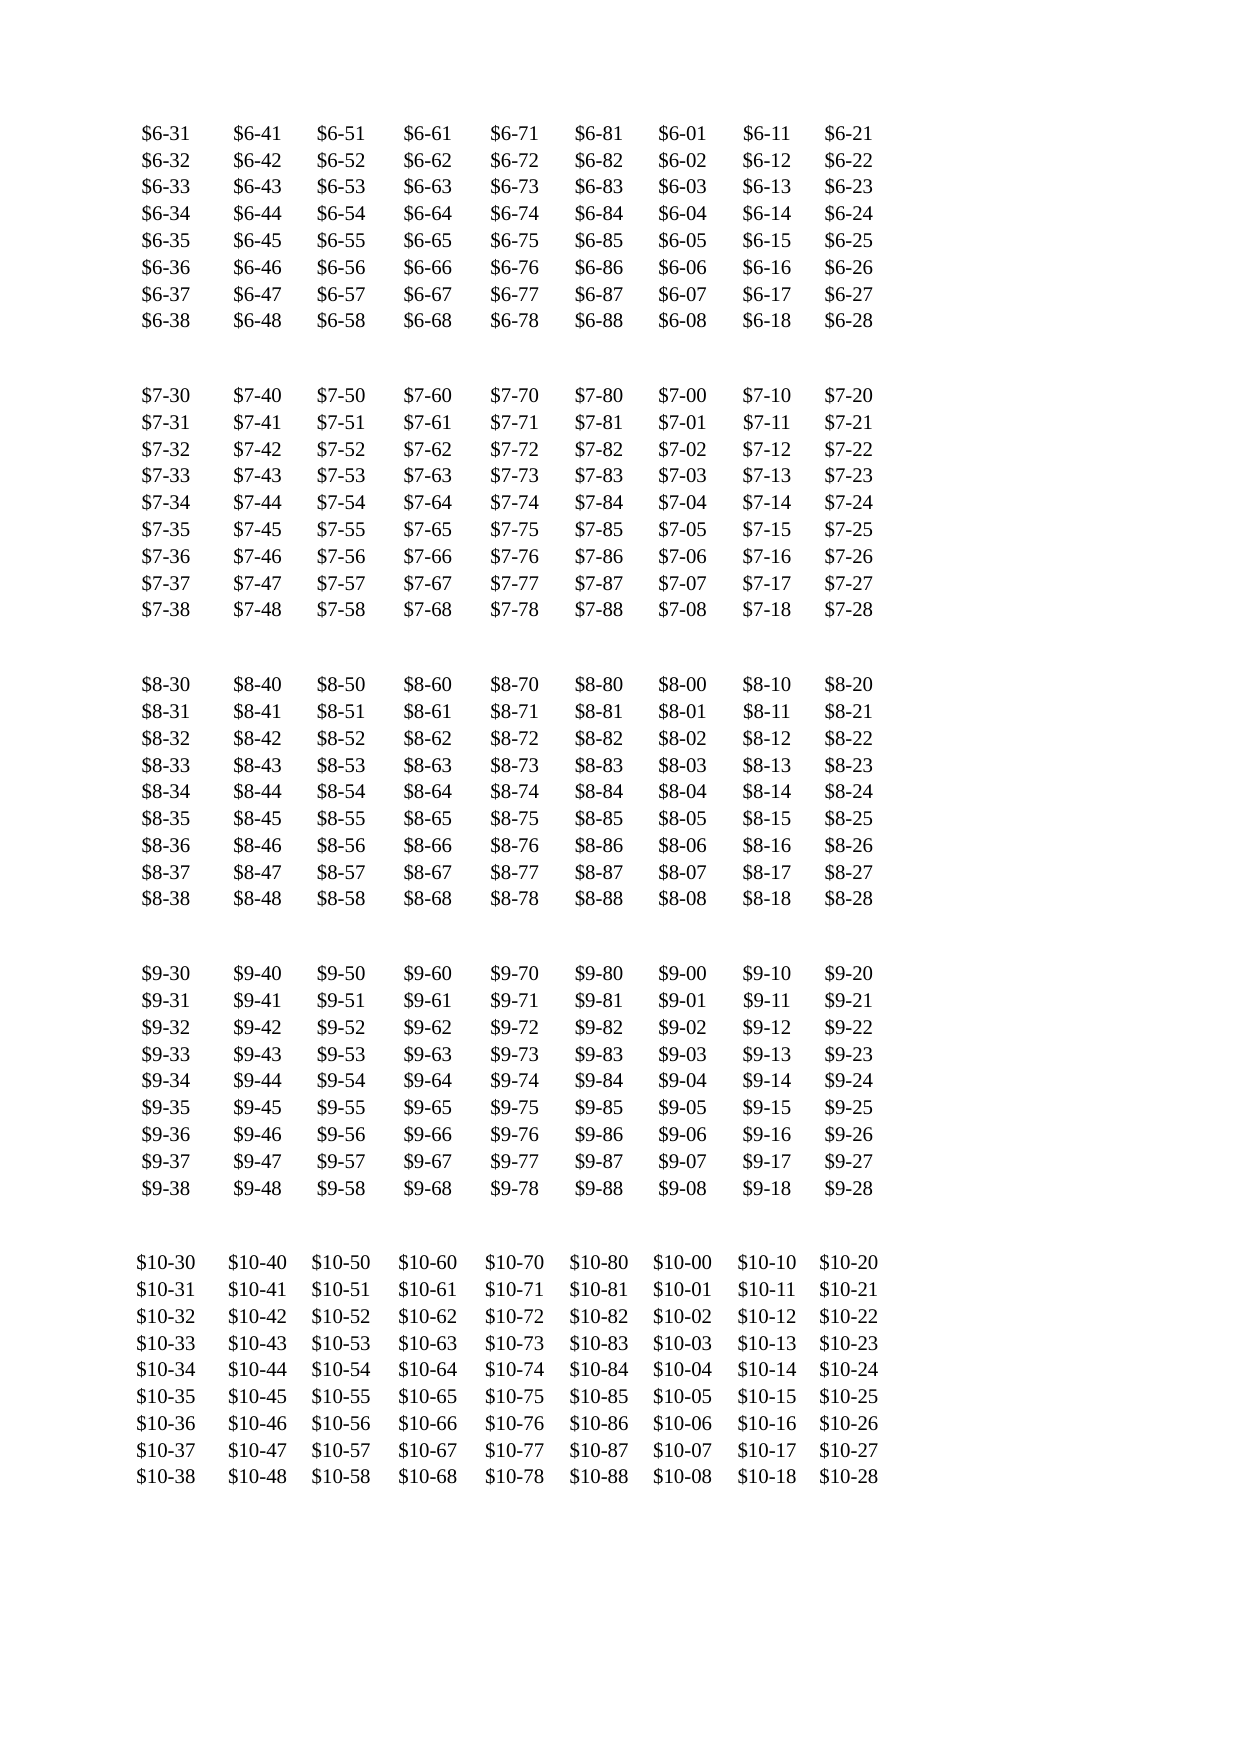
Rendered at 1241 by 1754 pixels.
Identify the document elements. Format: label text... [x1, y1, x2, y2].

table_cell $10-83 [557, 1328, 641, 1355]
table_cell $9-14 [724, 1066, 809, 1092]
table_cell $7-84 [557, 488, 641, 514]
table_cell $7-86 [557, 541, 641, 568]
table_cell $6-71 [472, 118, 557, 145]
table_header $7-30 [115, 380, 216, 407]
table_cell $6-45 [216, 225, 298, 252]
table_cell $9-68 [384, 1173, 472, 1199]
table_cell $9-34 [115, 1066, 216, 1092]
table_cell $7-42 [216, 434, 298, 461]
table_header $10-40 [216, 1248, 298, 1274]
table_cell $10-17 [724, 1435, 809, 1462]
table_cell $6-32 [115, 145, 216, 172]
table_cell $9-05 [641, 1093, 724, 1119]
table_cell $9-82 [557, 1012, 641, 1039]
table_cell $10-31 [115, 1274, 216, 1301]
table_cell $10-26 [809, 1408, 888, 1435]
table_cell $6-27 [809, 279, 888, 306]
table_cell $7-66 [384, 541, 472, 568]
table_cell $9-31 [115, 985, 216, 1012]
table_cell $7-73 [472, 461, 557, 487]
table_cell $7-64 [384, 488, 472, 514]
table_cell $6-23 [809, 172, 888, 198]
table_cell $6-26 [809, 252, 888, 279]
table_cell $6-22 [809, 145, 888, 172]
table_cell $9-52 [298, 1012, 383, 1039]
table_cell $7-01 [641, 407, 724, 434]
table_cell $6-44 [216, 199, 298, 225]
table_cell $6-16 [724, 252, 809, 279]
table_cell $9-15 [724, 1093, 809, 1119]
table_cell $8-45 [216, 803, 298, 830]
table_cell $8-11 [724, 696, 809, 723]
table_cell $9-64 [384, 1066, 472, 1092]
table_cell $10-37 [115, 1435, 216, 1462]
table_cell $8-06 [641, 830, 724, 857]
table_cell $6-81 [557, 118, 641, 145]
table_cell $8-14 [724, 777, 809, 803]
table_header $8-80 [557, 670, 641, 696]
table_cell $7-87 [557, 568, 641, 594]
table_header $10-60 [384, 1248, 472, 1274]
table_cell $10-56 [298, 1408, 383, 1435]
table_cell $6-82 [557, 145, 641, 172]
table_cell $9-66 [384, 1119, 472, 1146]
table_cell $7-78 [472, 595, 557, 621]
table_cell $9-78 [472, 1173, 557, 1199]
table_cell $10-45 [216, 1381, 298, 1408]
table_cell $7-28 [809, 595, 888, 621]
table_cell $7-67 [384, 568, 472, 594]
table_header $8-00 [641, 670, 724, 696]
table_cell $8-22 [809, 723, 888, 750]
table_cell $8-04 [641, 777, 724, 803]
table_cell $10-58 [298, 1462, 383, 1488]
table_cell $10-53 [298, 1328, 383, 1355]
table_cell $8-58 [298, 884, 383, 910]
table_cell $8-08 [641, 884, 724, 910]
table_cell $10-42 [216, 1301, 298, 1328]
table_cell $10-34 [115, 1355, 216, 1381]
table_cell $7-41 [216, 407, 298, 434]
table_cell $6-86 [557, 252, 641, 279]
table_cell $7-37 [115, 568, 216, 594]
table_cell $10-25 [809, 1381, 888, 1408]
table_cell $7-77 [472, 568, 557, 594]
table_cell $6-65 [384, 225, 472, 252]
table_cell $8-02 [641, 723, 724, 750]
table_cell $6-55 [298, 225, 383, 252]
table_cell $6-75 [472, 225, 557, 252]
table_cell $9-56 [298, 1119, 383, 1146]
table_cell $10-27 [809, 1435, 888, 1462]
table_cell $10-62 [384, 1301, 472, 1328]
table_cell $10-76 [472, 1408, 557, 1435]
table_cell $8-81 [557, 696, 641, 723]
table_cell $6-88 [557, 306, 641, 332]
table_cell $7-46 [216, 541, 298, 568]
table_cell $6-84 [557, 199, 641, 225]
table_cell $6-36 [115, 252, 216, 279]
table_cell $10-07 [641, 1435, 724, 1462]
table_cell $9-27 [809, 1146, 888, 1173]
table_header $8-10 [724, 670, 809, 696]
table_cell $8-68 [384, 884, 472, 910]
table_cell $6-87 [557, 279, 641, 306]
table_cell $8-88 [557, 884, 641, 910]
table_cell $9-41 [216, 985, 298, 1012]
table_cell $9-87 [557, 1146, 641, 1173]
table_cell $8-63 [384, 750, 472, 777]
table_cell $7-31 [115, 407, 216, 434]
table_header $7-10 [724, 380, 809, 407]
table_cell $6-06 [641, 252, 724, 279]
table_cell $9-01 [641, 985, 724, 1012]
table_cell $7-17 [724, 568, 809, 594]
table_cell $9-23 [809, 1039, 888, 1066]
table_cell $10-55 [298, 1381, 383, 1408]
table_cell $9-61 [384, 985, 472, 1012]
table_cell $10-14 [724, 1355, 809, 1381]
table_header $7-50 [298, 380, 383, 407]
table_cell $8-41 [216, 696, 298, 723]
table_cell $9-77 [472, 1146, 557, 1173]
table_cell $8-43 [216, 750, 298, 777]
table_cell $6-04 [641, 199, 724, 225]
table_cell $6-68 [384, 306, 472, 332]
table_cell $7-81 [557, 407, 641, 434]
table_cell $10-15 [724, 1381, 809, 1408]
table_cell $10-28 [809, 1462, 888, 1488]
table_header $10-30 [115, 1248, 216, 1274]
table_cell $9-35 [115, 1093, 216, 1119]
table_cell $9-21 [809, 985, 888, 1012]
table_cell $8-87 [557, 857, 641, 884]
table_cell $6-34 [115, 199, 216, 225]
table_cell $6-21 [809, 118, 888, 145]
table_cell $7-33 [115, 461, 216, 487]
table_cell $8-54 [298, 777, 383, 803]
table_cell $9-45 [216, 1093, 298, 1119]
table_cell $10-57 [298, 1435, 383, 1462]
table_cell $6-57 [298, 279, 383, 306]
table_header $7-80 [557, 380, 641, 407]
table_header $9-20 [809, 959, 888, 985]
table_cell $8-78 [472, 884, 557, 910]
table_cell $8-37 [115, 857, 216, 884]
table_cell $9-16 [724, 1119, 809, 1146]
table_header $7-70 [472, 380, 557, 407]
table_cell $8-85 [557, 803, 641, 830]
table_cell $7-47 [216, 568, 298, 594]
table_cell $9-12 [724, 1012, 809, 1039]
table_cell $7-48 [216, 595, 298, 621]
table_header $8-20 [809, 670, 888, 696]
table_cell $8-55 [298, 803, 383, 830]
table_cell $7-68 [384, 595, 472, 621]
table_cell $6-17 [724, 279, 809, 306]
table_cell $8-18 [724, 884, 809, 910]
table_cell $9-38 [115, 1173, 216, 1199]
table_cell $10-75 [472, 1381, 557, 1408]
table_cell $6-77 [472, 279, 557, 306]
table_header $10-00 [641, 1248, 724, 1274]
table_cell $7-74 [472, 488, 557, 514]
table_cell $6-05 [641, 225, 724, 252]
table_cell $8-27 [809, 857, 888, 884]
table_header $8-50 [298, 670, 383, 696]
table_cell $10-64 [384, 1355, 472, 1381]
table_cell $8-34 [115, 777, 216, 803]
table_cell $7-08 [641, 595, 724, 621]
table_cell $10-12 [724, 1301, 809, 1328]
table_cell $10-61 [384, 1274, 472, 1301]
table_cell $8-73 [472, 750, 557, 777]
table_header $10-70 [472, 1248, 557, 1274]
table_cell $9-67 [384, 1146, 472, 1173]
table_cell $8-76 [472, 830, 557, 857]
table_header $8-70 [472, 670, 557, 696]
table_cell $8-67 [384, 857, 472, 884]
table_cell $7-43 [216, 461, 298, 487]
table_cell $9-88 [557, 1173, 641, 1199]
table_cell $8-16 [724, 830, 809, 857]
table_cell $10-21 [809, 1274, 888, 1301]
table_cell $10-13 [724, 1328, 809, 1355]
table_cell $9-24 [809, 1066, 888, 1092]
table_cell $10-23 [809, 1328, 888, 1355]
table_cell $7-12 [724, 434, 809, 461]
table_cell $9-76 [472, 1119, 557, 1146]
table_cell $6-56 [298, 252, 383, 279]
table_cell $10-66 [384, 1408, 472, 1435]
table_cell $9-84 [557, 1066, 641, 1092]
table_cell $7-82 [557, 434, 641, 461]
table_cell $10-82 [557, 1301, 641, 1328]
table_cell $7-58 [298, 595, 383, 621]
table_header $9-80 [557, 959, 641, 985]
table_cell $9-73 [472, 1039, 557, 1066]
table_cell $6-67 [384, 279, 472, 306]
table_cell $7-11 [724, 407, 809, 434]
table_cell $6-72 [472, 145, 557, 172]
table_cell $8-44 [216, 777, 298, 803]
table_cell $10-04 [641, 1355, 724, 1381]
table_cell $10-16 [724, 1408, 809, 1435]
table_cell $9-75 [472, 1093, 557, 1119]
table_cell $6-25 [809, 225, 888, 252]
table_cell $6-58 [298, 306, 383, 332]
table_cell $9-22 [809, 1012, 888, 1039]
table_cell $8-03 [641, 750, 724, 777]
table_cell $10-05 [641, 1381, 724, 1408]
table_cell $8-24 [809, 777, 888, 803]
table_cell $9-04 [641, 1066, 724, 1092]
table_cell $10-86 [557, 1408, 641, 1435]
table_cell $9-37 [115, 1146, 216, 1173]
table_cell $6-51 [298, 118, 383, 145]
table_cell $6-11 [724, 118, 809, 145]
table_cell $9-07 [641, 1146, 724, 1173]
table_cell $7-06 [641, 541, 724, 568]
table_cell $6-33 [115, 172, 216, 198]
table_cell $8-75 [472, 803, 557, 830]
table_cell $10-47 [216, 1435, 298, 1462]
table_cell $8-23 [809, 750, 888, 777]
table_cell $8-46 [216, 830, 298, 857]
table_cell $10-51 [298, 1274, 383, 1301]
table_cell $10-77 [472, 1435, 557, 1462]
table_cell $10-46 [216, 1408, 298, 1435]
table_cell $10-32 [115, 1301, 216, 1328]
table_cell $6-54 [298, 199, 383, 225]
table_cell $6-76 [472, 252, 557, 279]
table_cell $9-28 [809, 1173, 888, 1199]
table_cell $7-26 [809, 541, 888, 568]
table_cell $6-02 [641, 145, 724, 172]
table_cell $7-25 [809, 514, 888, 541]
table_cell $9-11 [724, 985, 809, 1012]
table_cell $6-52 [298, 145, 383, 172]
table_cell $8-17 [724, 857, 809, 884]
table_cell $8-66 [384, 830, 472, 857]
table_cell $8-64 [384, 777, 472, 803]
table_cell $7-55 [298, 514, 383, 541]
table_cell $6-35 [115, 225, 216, 252]
table_cell $8-05 [641, 803, 724, 830]
table_cell $6-43 [216, 172, 298, 198]
table_cell $10-65 [384, 1381, 472, 1408]
table_cell $8-35 [115, 803, 216, 830]
table_cell $6-12 [724, 145, 809, 172]
table_cell $6-37 [115, 279, 216, 306]
table_cell $9-47 [216, 1146, 298, 1173]
table_cell $8-77 [472, 857, 557, 884]
table_cell $6-28 [809, 306, 888, 332]
table_cell $7-61 [384, 407, 472, 434]
table_cell $7-63 [384, 461, 472, 487]
table_cell $6-13 [724, 172, 809, 198]
table_cell $8-01 [641, 696, 724, 723]
table_cell $10-78 [472, 1462, 557, 1488]
table_cell $8-07 [641, 857, 724, 884]
table_cell $6-24 [809, 199, 888, 225]
table_cell $9-51 [298, 985, 383, 1012]
table_cell $9-72 [472, 1012, 557, 1039]
table_cell $10-44 [216, 1355, 298, 1381]
table_cell $7-72 [472, 434, 557, 461]
table_cell $9-57 [298, 1146, 383, 1173]
table_cell $6-85 [557, 225, 641, 252]
table_cell $9-32 [115, 1012, 216, 1039]
table_header $9-30 [115, 959, 216, 985]
table_cell $9-44 [216, 1066, 298, 1092]
table_cell $7-15 [724, 514, 809, 541]
table_cell $9-33 [115, 1039, 216, 1066]
table_cell $10-33 [115, 1328, 216, 1355]
table_cell $10-88 [557, 1462, 641, 1488]
table_cell $10-85 [557, 1381, 641, 1408]
table_cell $7-04 [641, 488, 724, 514]
table_cell $10-84 [557, 1355, 641, 1381]
table_cell $8-61 [384, 696, 472, 723]
table_cell $7-21 [809, 407, 888, 434]
table_cell $10-52 [298, 1301, 383, 1328]
table_cell $9-86 [557, 1119, 641, 1146]
table_cell $9-26 [809, 1119, 888, 1146]
table_cell $6-38 [115, 306, 216, 332]
table_header $10-80 [557, 1248, 641, 1274]
table_cell $9-02 [641, 1012, 724, 1039]
table_cell $8-36 [115, 830, 216, 857]
table_cell $10-11 [724, 1274, 809, 1301]
table_header $8-60 [384, 670, 472, 696]
table_cell $10-87 [557, 1435, 641, 1462]
table_cell $9-36 [115, 1119, 216, 1146]
table_cell $9-54 [298, 1066, 383, 1092]
table_cell $7-56 [298, 541, 383, 568]
table_header $9-00 [641, 959, 724, 985]
table_cell $6-18 [724, 306, 809, 332]
table_cell $6-64 [384, 199, 472, 225]
table_cell $10-36 [115, 1408, 216, 1435]
table_cell $10-74 [472, 1355, 557, 1381]
table_header $10-10 [724, 1248, 809, 1274]
table_cell $10-01 [641, 1274, 724, 1301]
table_header $8-30 [115, 670, 216, 696]
table_cell $7-03 [641, 461, 724, 487]
table_cell $9-71 [472, 985, 557, 1012]
table_cell $8-65 [384, 803, 472, 830]
table_cell $6-46 [216, 252, 298, 279]
table_cell $6-73 [472, 172, 557, 198]
table_header $9-50 [298, 959, 383, 985]
table_cell $9-43 [216, 1039, 298, 1066]
table_cell $8-82 [557, 723, 641, 750]
table_cell $7-54 [298, 488, 383, 514]
table_cell $9-06 [641, 1119, 724, 1146]
table_cell $6-47 [216, 279, 298, 306]
table_cell $7-27 [809, 568, 888, 594]
table_cell $8-42 [216, 723, 298, 750]
table_cell $9-81 [557, 985, 641, 1012]
table_cell $7-38 [115, 595, 216, 621]
table_cell $10-43 [216, 1328, 298, 1355]
table_cell $7-88 [557, 595, 641, 621]
table_cell $10-67 [384, 1435, 472, 1462]
table_cell $9-62 [384, 1012, 472, 1039]
table_cell $7-14 [724, 488, 809, 514]
table_cell $6-62 [384, 145, 472, 172]
table_cell $8-71 [472, 696, 557, 723]
table_cell $7-32 [115, 434, 216, 461]
table_cell $8-51 [298, 696, 383, 723]
table_cell $8-57 [298, 857, 383, 884]
table_cell $10-03 [641, 1328, 724, 1355]
table_cell $10-48 [216, 1462, 298, 1488]
table_cell $9-83 [557, 1039, 641, 1066]
table_cell $7-85 [557, 514, 641, 541]
table_header $10-50 [298, 1248, 383, 1274]
table_cell $8-72 [472, 723, 557, 750]
table_cell $7-57 [298, 568, 383, 594]
table_header $9-70 [472, 959, 557, 985]
table_cell $6-66 [384, 252, 472, 279]
table_cell $7-07 [641, 568, 724, 594]
table_cell $8-13 [724, 750, 809, 777]
table_cell $6-31 [115, 118, 216, 145]
table_cell $7-18 [724, 595, 809, 621]
table_cell $8-74 [472, 777, 557, 803]
table_cell $8-83 [557, 750, 641, 777]
table_cell $8-31 [115, 696, 216, 723]
table_cell $6-53 [298, 172, 383, 198]
table_cell $7-36 [115, 541, 216, 568]
table_cell $10-68 [384, 1462, 472, 1488]
table_cell $6-15 [724, 225, 809, 252]
table_cell $8-38 [115, 884, 216, 910]
table_cell $7-83 [557, 461, 641, 487]
table_header $7-40 [216, 380, 298, 407]
table_cell $7-02 [641, 434, 724, 461]
table_cell $8-52 [298, 723, 383, 750]
table_header $8-40 [216, 670, 298, 696]
table_cell $7-44 [216, 488, 298, 514]
table_cell $9-46 [216, 1119, 298, 1146]
table_header $7-00 [641, 380, 724, 407]
table_cell $7-22 [809, 434, 888, 461]
table_cell $10-22 [809, 1301, 888, 1328]
table_cell $7-24 [809, 488, 888, 514]
table_cell $9-08 [641, 1173, 724, 1199]
table_cell $10-63 [384, 1328, 472, 1355]
table_cell $8-28 [809, 884, 888, 910]
table_cell $9-65 [384, 1093, 472, 1119]
table_cell $9-18 [724, 1173, 809, 1199]
table_cell $8-53 [298, 750, 383, 777]
table_cell $7-13 [724, 461, 809, 487]
table_cell $9-85 [557, 1093, 641, 1119]
table_header $7-20 [809, 380, 888, 407]
table_cell $10-41 [216, 1274, 298, 1301]
table_cell $9-25 [809, 1093, 888, 1119]
table_header $9-10 [724, 959, 809, 985]
table_cell $7-23 [809, 461, 888, 487]
table_cell $6-78 [472, 306, 557, 332]
table_cell $10-08 [641, 1462, 724, 1488]
table_cell $7-71 [472, 407, 557, 434]
table_cell $10-54 [298, 1355, 383, 1381]
table_cell $8-86 [557, 830, 641, 857]
table_cell $10-02 [641, 1301, 724, 1328]
table_cell $10-24 [809, 1355, 888, 1381]
table_cell $6-63 [384, 172, 472, 198]
table_cell $6-01 [641, 118, 724, 145]
table_cell $8-47 [216, 857, 298, 884]
table_cell $7-16 [724, 541, 809, 568]
table_cell $6-08 [641, 306, 724, 332]
table_cell $7-62 [384, 434, 472, 461]
table_header $9-40 [216, 959, 298, 985]
table_cell $9-42 [216, 1012, 298, 1039]
table_cell $9-53 [298, 1039, 383, 1066]
table_cell $7-35 [115, 514, 216, 541]
table_cell $6-42 [216, 145, 298, 172]
table_cell $8-26 [809, 830, 888, 857]
table_cell $9-13 [724, 1039, 809, 1066]
table_cell $10-73 [472, 1328, 557, 1355]
table_cell $6-14 [724, 199, 809, 225]
table_cell $8-32 [115, 723, 216, 750]
table_cell $10-71 [472, 1274, 557, 1301]
table_cell $7-65 [384, 514, 472, 541]
table_cell $8-15 [724, 803, 809, 830]
table_cell $6-48 [216, 306, 298, 332]
table_cell $9-48 [216, 1173, 298, 1199]
table_cell $7-34 [115, 488, 216, 514]
table_cell $8-48 [216, 884, 298, 910]
table_cell $7-76 [472, 541, 557, 568]
table_cell $8-33 [115, 750, 216, 777]
table_cell $9-17 [724, 1146, 809, 1173]
table_cell $7-53 [298, 461, 383, 487]
table_cell $6-74 [472, 199, 557, 225]
table_cell $6-03 [641, 172, 724, 198]
table_cell $8-12 [724, 723, 809, 750]
table_cell $9-55 [298, 1093, 383, 1119]
table_cell $8-62 [384, 723, 472, 750]
table_cell $7-45 [216, 514, 298, 541]
table_cell $6-61 [384, 118, 472, 145]
table_header $10-20 [809, 1248, 888, 1274]
table_cell $9-63 [384, 1039, 472, 1066]
table_cell $7-05 [641, 514, 724, 541]
table_cell $6-83 [557, 172, 641, 198]
table_header $7-60 [384, 380, 472, 407]
table_cell $7-51 [298, 407, 383, 434]
table_header $9-60 [384, 959, 472, 985]
table_cell $6-41 [216, 118, 298, 145]
table_cell $9-03 [641, 1039, 724, 1066]
table_cell $10-72 [472, 1301, 557, 1328]
table_cell $8-21 [809, 696, 888, 723]
table_cell $8-25 [809, 803, 888, 830]
table_cell $10-38 [115, 1462, 216, 1488]
table_cell $6-07 [641, 279, 724, 306]
table_cell $9-74 [472, 1066, 557, 1092]
table_cell $8-56 [298, 830, 383, 857]
table_cell $9-58 [298, 1173, 383, 1199]
table_cell $7-52 [298, 434, 383, 461]
table_cell $7-75 [472, 514, 557, 541]
table_cell $10-81 [557, 1274, 641, 1301]
table_cell $10-18 [724, 1462, 809, 1488]
table_cell $8-84 [557, 777, 641, 803]
table_cell $10-06 [641, 1408, 724, 1435]
table_cell $10-35 [115, 1381, 216, 1408]
